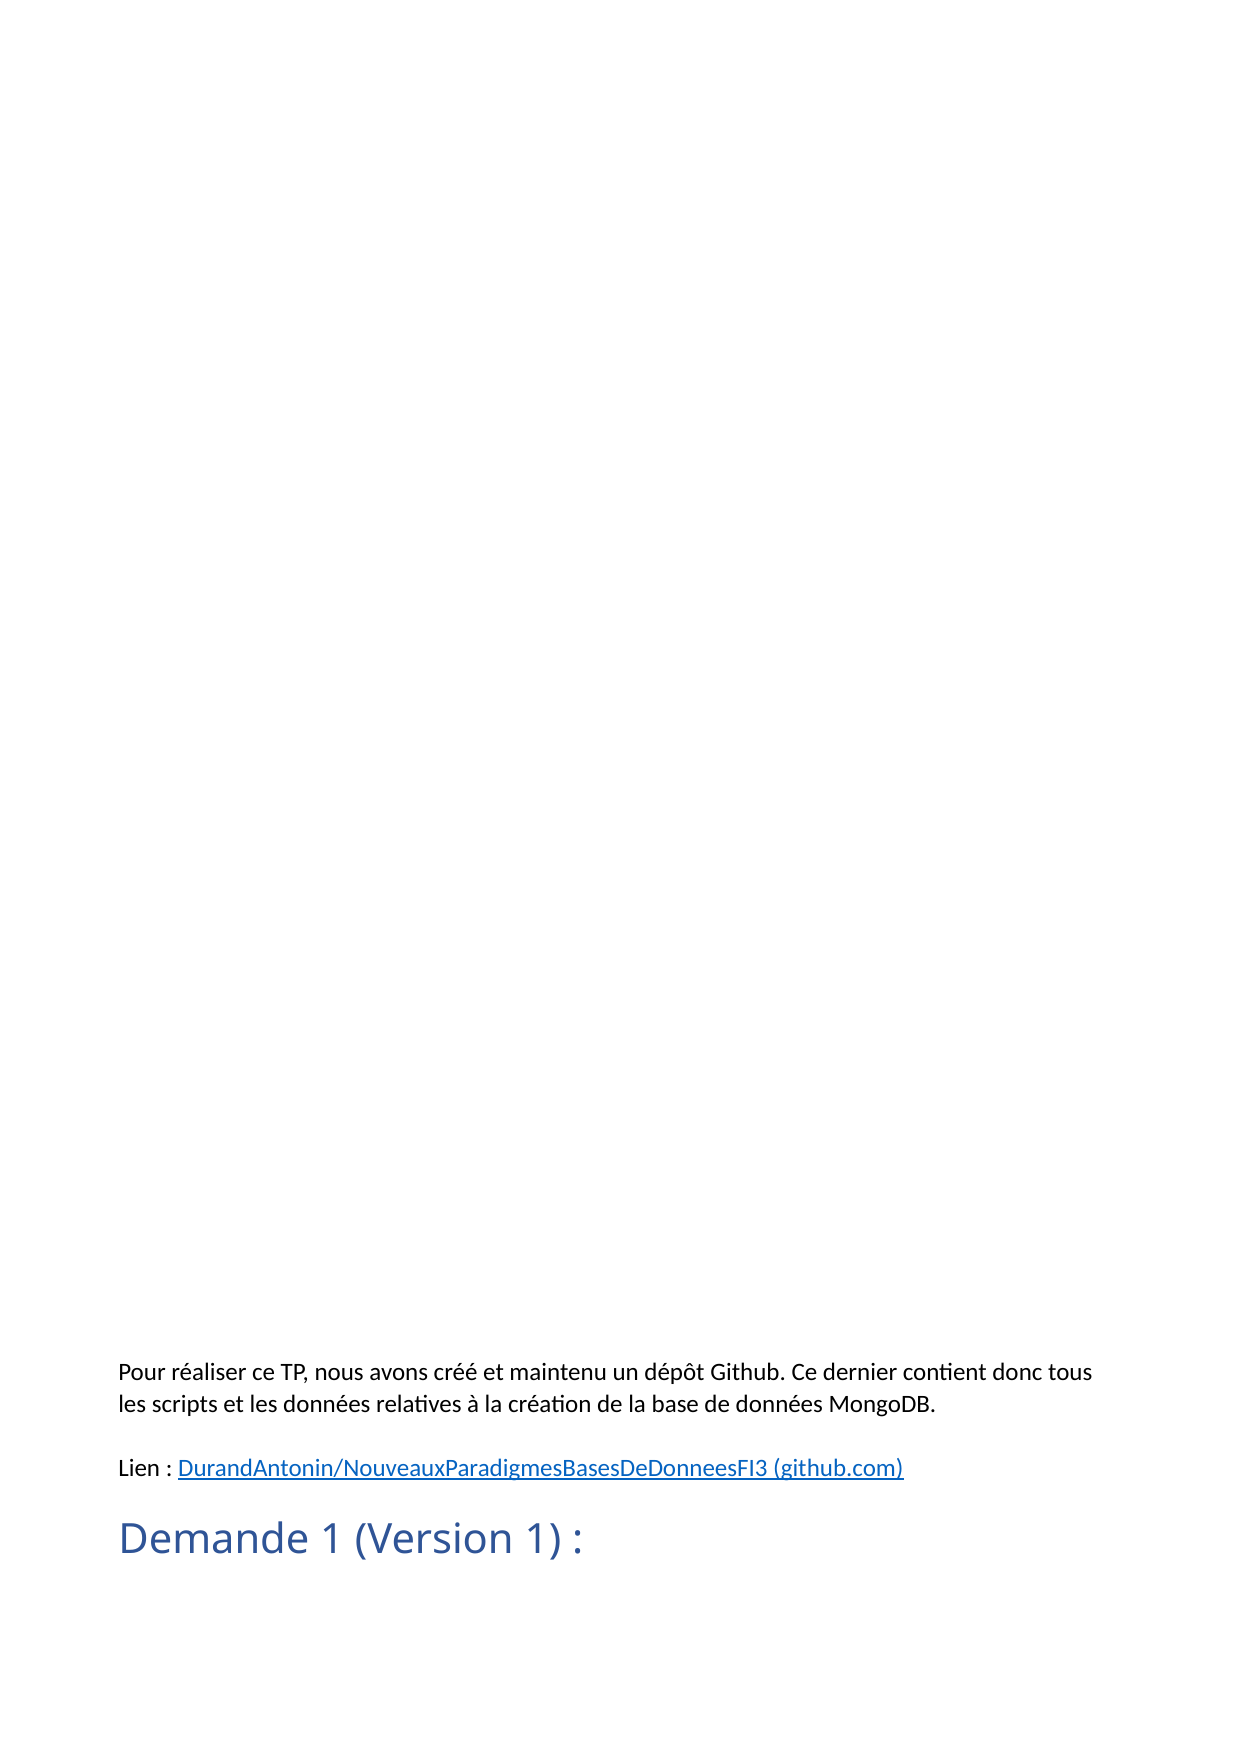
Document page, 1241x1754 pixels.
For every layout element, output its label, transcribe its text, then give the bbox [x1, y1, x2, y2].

subtitle Demande 1 (Version 1) : [118, 1509, 1122, 1566]
text Pour réaliser ce TP, nous avons créé et maintenu un dépôt Github. Ce dernier contient donc tous les scripts et les données relatives à la création de la base de données MongoDB. [118, 1356, 1122, 1419]
text Lien : DurandAntonin/NouveauxParadigmesBasesDeDonneesFI3 (github.com) [118, 1452, 1122, 1483]
